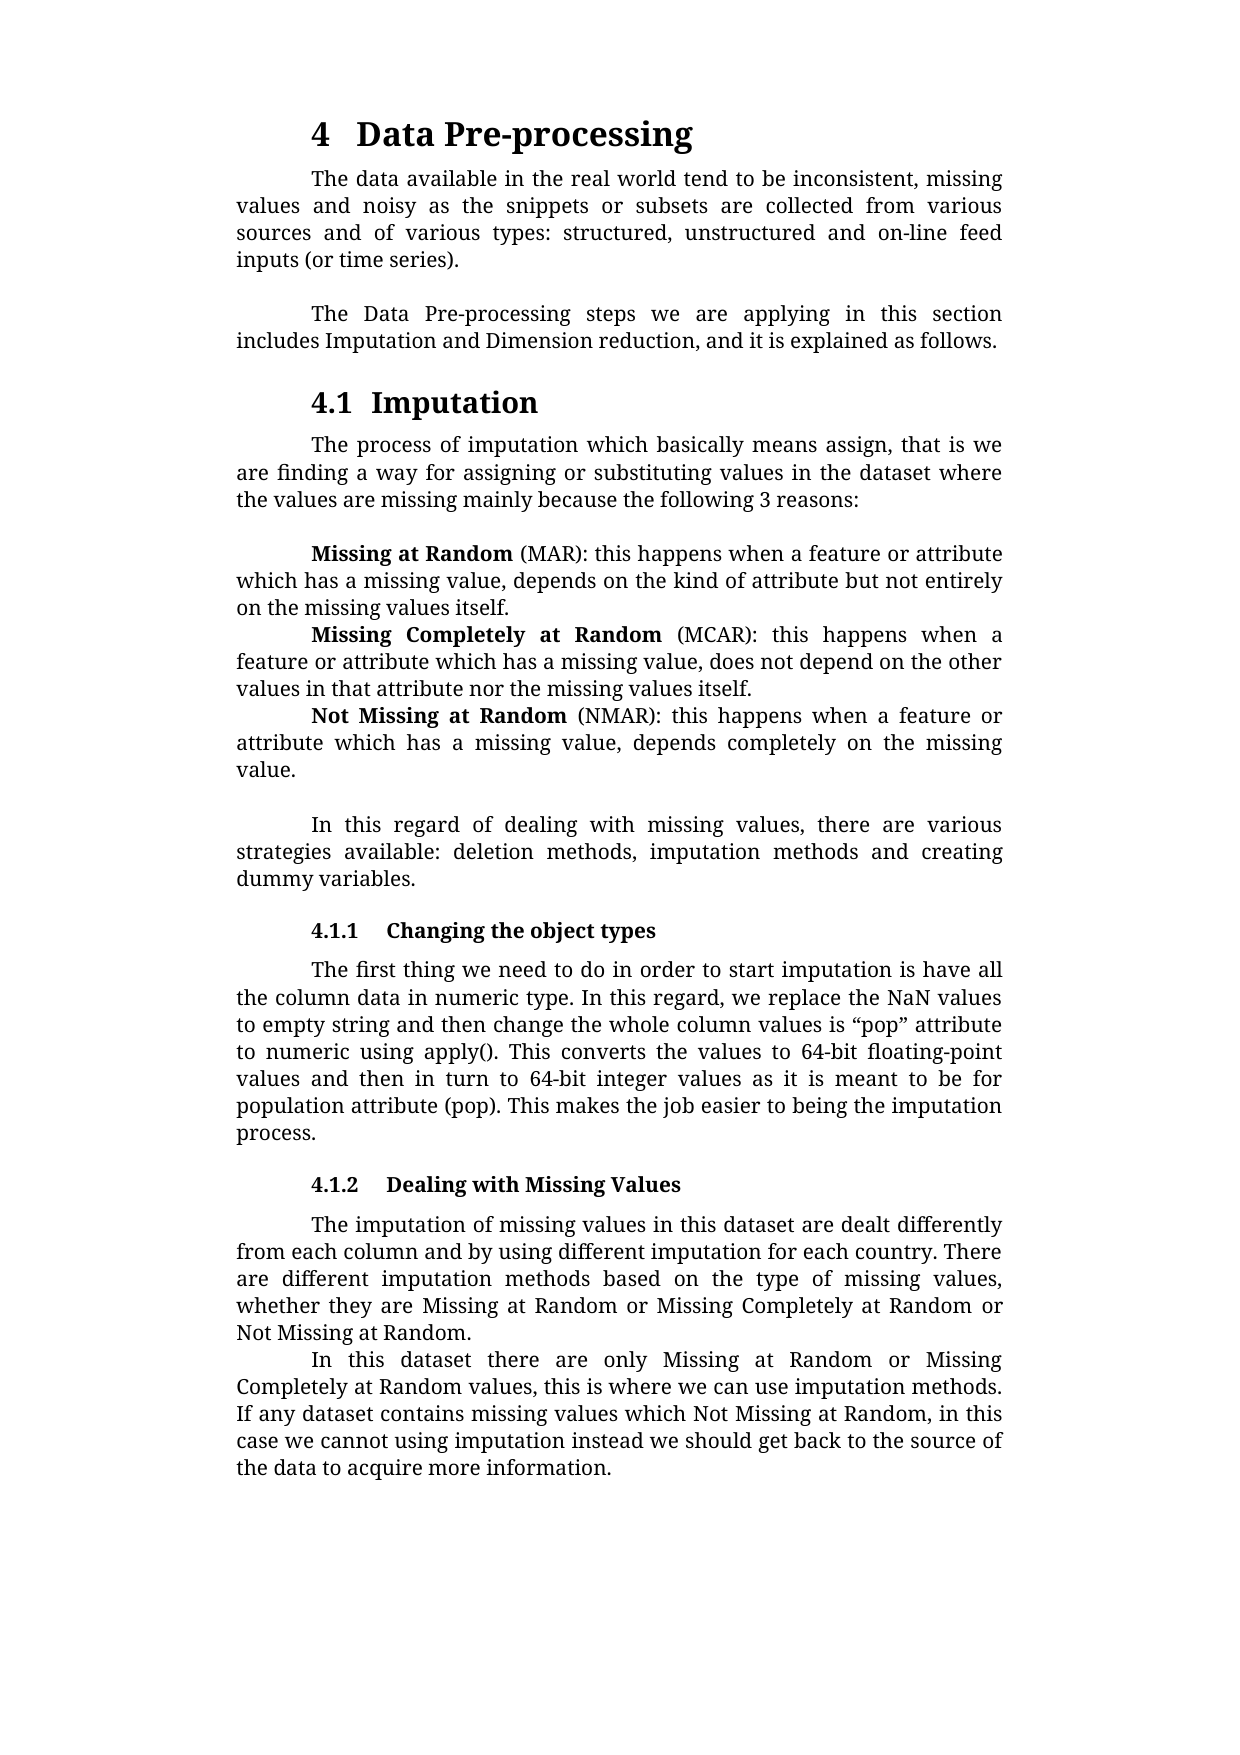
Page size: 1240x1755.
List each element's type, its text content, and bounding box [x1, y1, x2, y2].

subtitle Data Pre-processing [311, 125, 1003, 152]
text Missing at Random (MAR): this happens when a feature or attribute which has a missing value, depends on the kind of attribute but not entirely on the missing values itself. [236, 539, 1003, 621]
text The first thing we need to do in order to start imputation is have all the column data in numeric type. In this regard, we replace the NaN values to empty string and then change the whole column values is “pop” attribute to numeric using apply(). This converts the values to 64-bit floating-point values and then in turn to 64-bit integer values as it is meant to be for population attribute (pop). This makes the job easier to being the imputation process. [236, 956, 1003, 1146]
subtitle Imputation [311, 392, 1003, 419]
text The Data Pre-processing steps we are applying in this section includes Imputation and Dimension reduction, and it is explained as follows. [236, 300, 1003, 354]
subtitle Changing the object types [311, 917, 1003, 944]
text In this dataset there are only Missing at Random or Missing Completely at Random values, this is where we can use imputation methods. If any dataset contains missing values which Not Missing at Random, in this case we cannot using imputation instead we should get back to the source of the data to acquire more information. [236, 1346, 1003, 1481]
text Missing Completely at Random (MCAR): this happens when a feature or attribute which has a missing value, does not depend on the other values in that attribute nor the missing values itself. [236, 621, 1003, 702]
text The data available in the real world tend to be inconsistent, missing values and noisy as the snippets or subsets are collected from various sources and of various types: structured, unstructured and on-line feed inputs (or time series). [236, 164, 1003, 273]
text Not Missing at Random (NMAR): this happens when a feature or attribute which has a missing value, depends completely on the missing value. [236, 702, 1003, 783]
text In this regard of dealing with missing values, there are various strategies available: deletion methods, imputation methods and creating dummy variables. [236, 810, 1003, 892]
subtitle Dealing with Missing Values [311, 1171, 1003, 1198]
text The imputation of missing values in this dataset are dealt differently from each column and by using different imputation for each country. There are different imputation methods based on the type of missing values, whether they are Missing at Random or Missing Completely at Random or Not Missing at Random. [236, 1210, 1003, 1346]
text The process of imputation which basically means assign, that is we are finding a way for assigning or substituting values in the dataset where the values are missing mainly because the following 3 reasons: [236, 431, 1003, 512]
